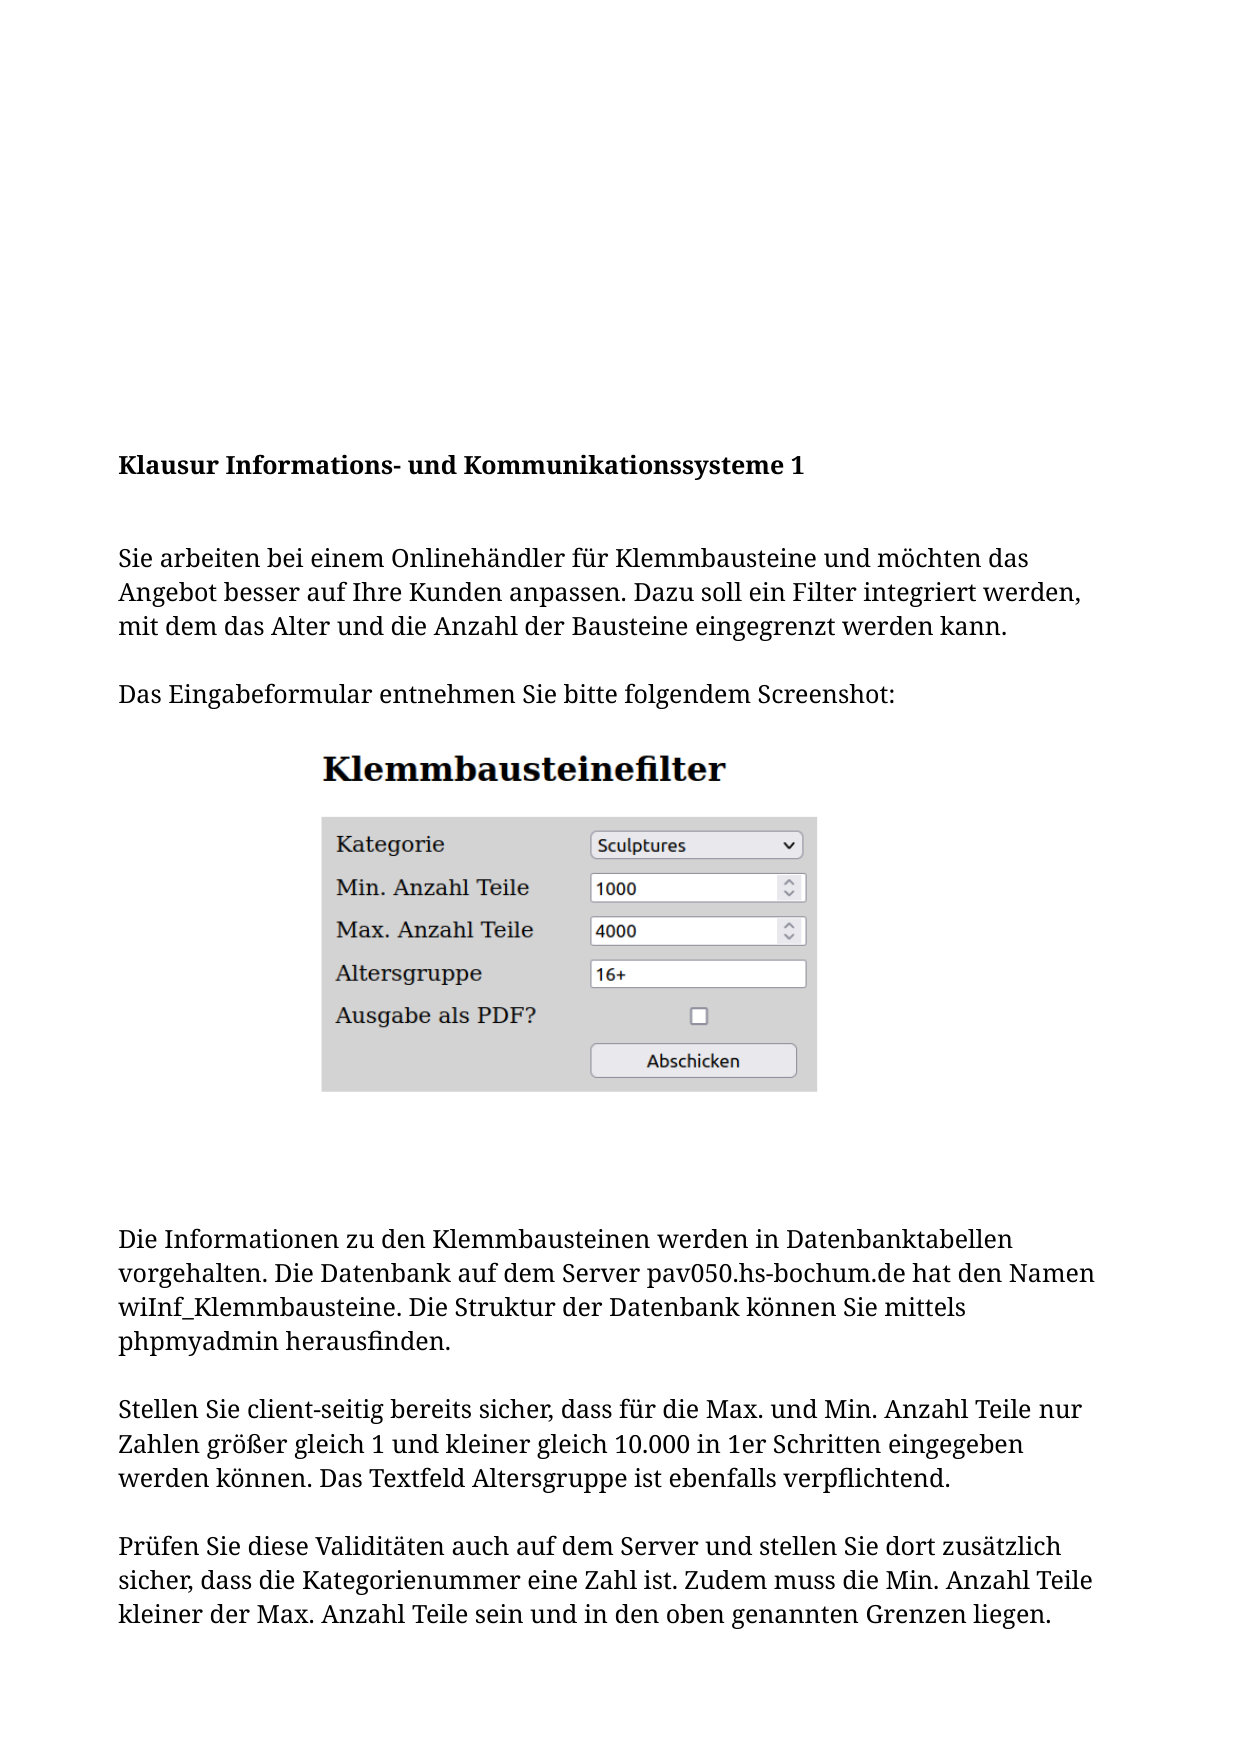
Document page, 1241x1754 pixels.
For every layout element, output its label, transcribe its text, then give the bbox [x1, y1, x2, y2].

text Sie arbeiten bei einem Onlinehändler für Klemmbausteine und möchten das Angebot besser auf Ihre Kunden anpassen. Dazu soll ein Filter integriert werden, mit dem das Alter und die Anzahl der Bausteine eingegrenzt werden kann. [118, 541, 1122, 643]
text Stellen Sie client-seitig bereits sicher, dass für die Max. und Min. Anzahl Teile nur Zahlen größer gleich 1 und kleiner gleich 10.000 in 1er Schritten eingegeben werden können. Das Textfeld Altersgruppe ist ebenfalls verpflichtend. [118, 1392, 1122, 1494]
text Das Eingabeformular entnehmen Sie bitte folgendem Screenshot: [118, 677, 1122, 711]
picture [311, 745, 930, 1115]
text Prüfen Sie diese Validitäten auch auf dem Server und stellen Sie dort zusätzlich sicher, dass die Kategorienummer eine Zahl ist. Zudem muss die Min. Anzahl Teile kleiner der Max. Anzahl Teile sein und in den oben genannten Grenzen liegen. [118, 1528, 1122, 1631]
text Die Informationen zu den Klemmbausteinen werden in Datenbanktabellen vorgehalten. Die Datenbank auf dem Server pav050.hs-bochum.de hat den Namen wiInf_Klemmbausteine. Die Struktur der Datenbank können Sie mittels phpmyadmin herausfinden. [118, 1222, 1122, 1358]
subtitle Klausur Informations- und Kommunikationssysteme 1 [118, 447, 1122, 482]
